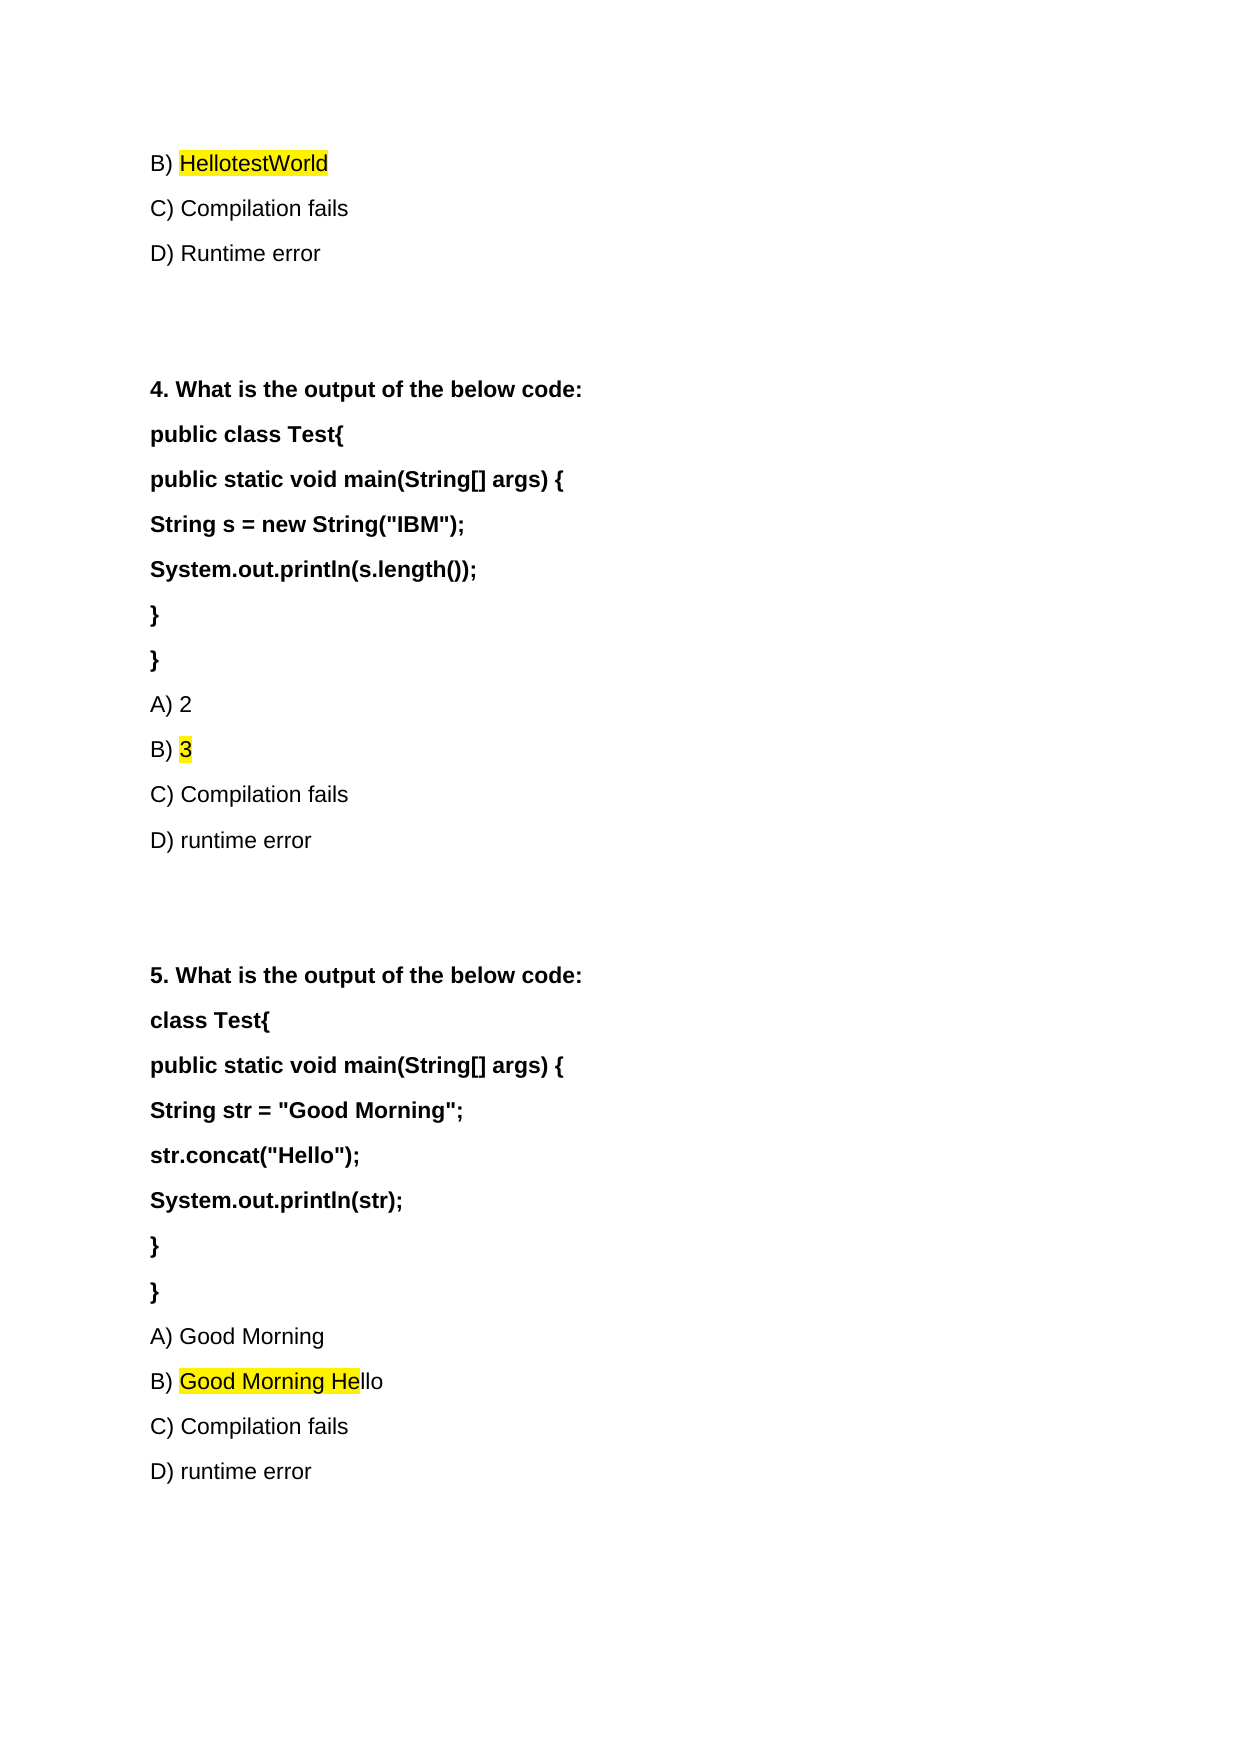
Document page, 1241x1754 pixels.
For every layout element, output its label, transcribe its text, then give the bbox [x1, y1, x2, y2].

text System.out.println(str); [150, 1187, 1090, 1214]
text str.concat("Hello"); [150, 1142, 1090, 1169]
text 5. What is the output of the below code: [150, 962, 1090, 988]
text String s = new String("IBM"); [150, 511, 1090, 537]
text } [150, 646, 1090, 672]
text class Test{ [150, 1007, 1090, 1033]
text C) Compilation fails [150, 1413, 1090, 1439]
text A) 2 [150, 691, 1090, 718]
text D) runtime error [150, 1458, 1090, 1484]
text C) Compilation fails [150, 781, 1090, 808]
text } [150, 1232, 1090, 1259]
text public class Test{ [150, 421, 1090, 447]
text B) Good Morning Hello [150, 1368, 1090, 1394]
text } [150, 601, 1090, 627]
text public static void main(String[] args) { [150, 1052, 1090, 1078]
text A) Good Morning [150, 1323, 1090, 1349]
text public static void main(String[] args) { [150, 466, 1090, 492]
text 4. What is the output of the below code: [150, 376, 1090, 402]
text C) Compilation fails [150, 195, 1090, 221]
text System.out.println(s.length()); [150, 556, 1090, 582]
text B) 3 [150, 736, 1090, 763]
text B) HellotestWorld [150, 150, 1090, 176]
text D) runtime error [150, 827, 1090, 853]
text } [150, 1278, 1090, 1304]
text String str = "Good Morning"; [150, 1097, 1090, 1123]
text D) Runtime error [150, 240, 1090, 267]
